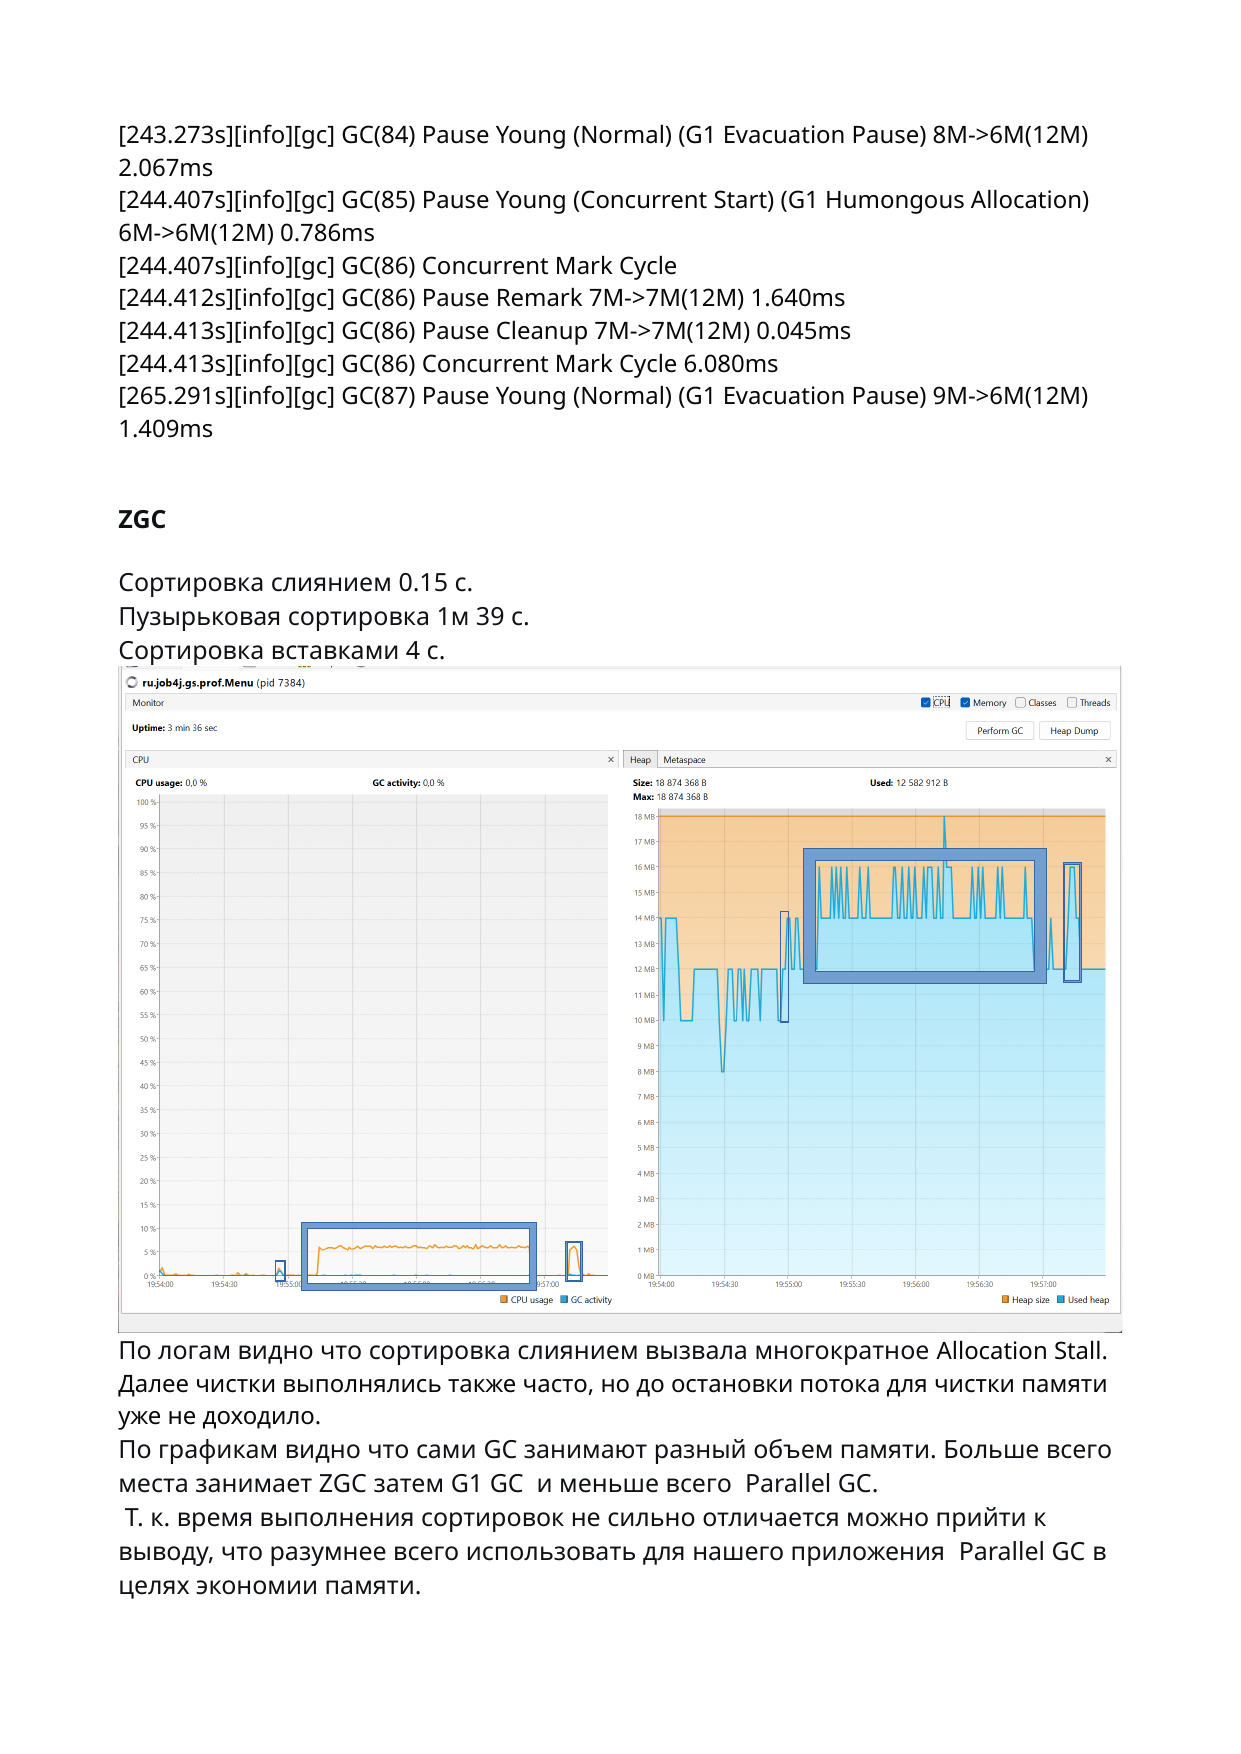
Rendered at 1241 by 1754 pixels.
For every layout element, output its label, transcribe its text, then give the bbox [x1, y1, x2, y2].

text ZGC [118, 502, 1122, 536]
text По логам видно что сортировка слиянием вызвала многократное Allocation Stall. Далее чистки выполнялись также часто, но до остановки потока для чистки памяти уже не доходило. [118, 1333, 1122, 1432]
text Пузырьковая сортировка 1м 39 с. [118, 598, 1122, 633]
text Сортировка слиянием 0.15 с. [118, 564, 1122, 598]
text По графикам видно что сами GC занимают разный объем памяти. Больше всего места занимает ZGC затем G1 GC и меньше всего Parallel GC. [118, 1432, 1122, 1500]
text Сортировка вставками 4 с. [118, 633, 1122, 666]
text [243.273s][info][gc] GC(84) Pause Young (Normal) (G1 Evacuation Pause) 8M->6M(12M) 2.067ms [244.407s][info][gc] GC(85) Pause Young (Concurrent Start) (G1 Humongous Allocation) 6M->6M(12M) 0.786ms [244.407s][info][gc] GC(86) Concurrent Mark Cycle [244.412s][info][gc] GC(86) Pause Remark 7M->7M(12M) 1.640ms [244.413s][info][gc] GC(86) Pause Cleanup 7M->7M(12M) 0.045ms [244.413s][info][gc] GC(86) Concurrent Mark Cycle 6.080ms [265.291s][info][gc] GC(87) Pause Young (Normal) (G1 Evacuation Pause) 9M->6M(12M) 1.409ms [118, 118, 1122, 444]
text Т. к. время выполнения сортировок не сильно отличается можно прийти к выводу, что разумнее всего использовать для нашего приложения Parallel GC в целях экономии памяти. [118, 1500, 1122, 1602]
picture [118, 666, 1123, 1333]
